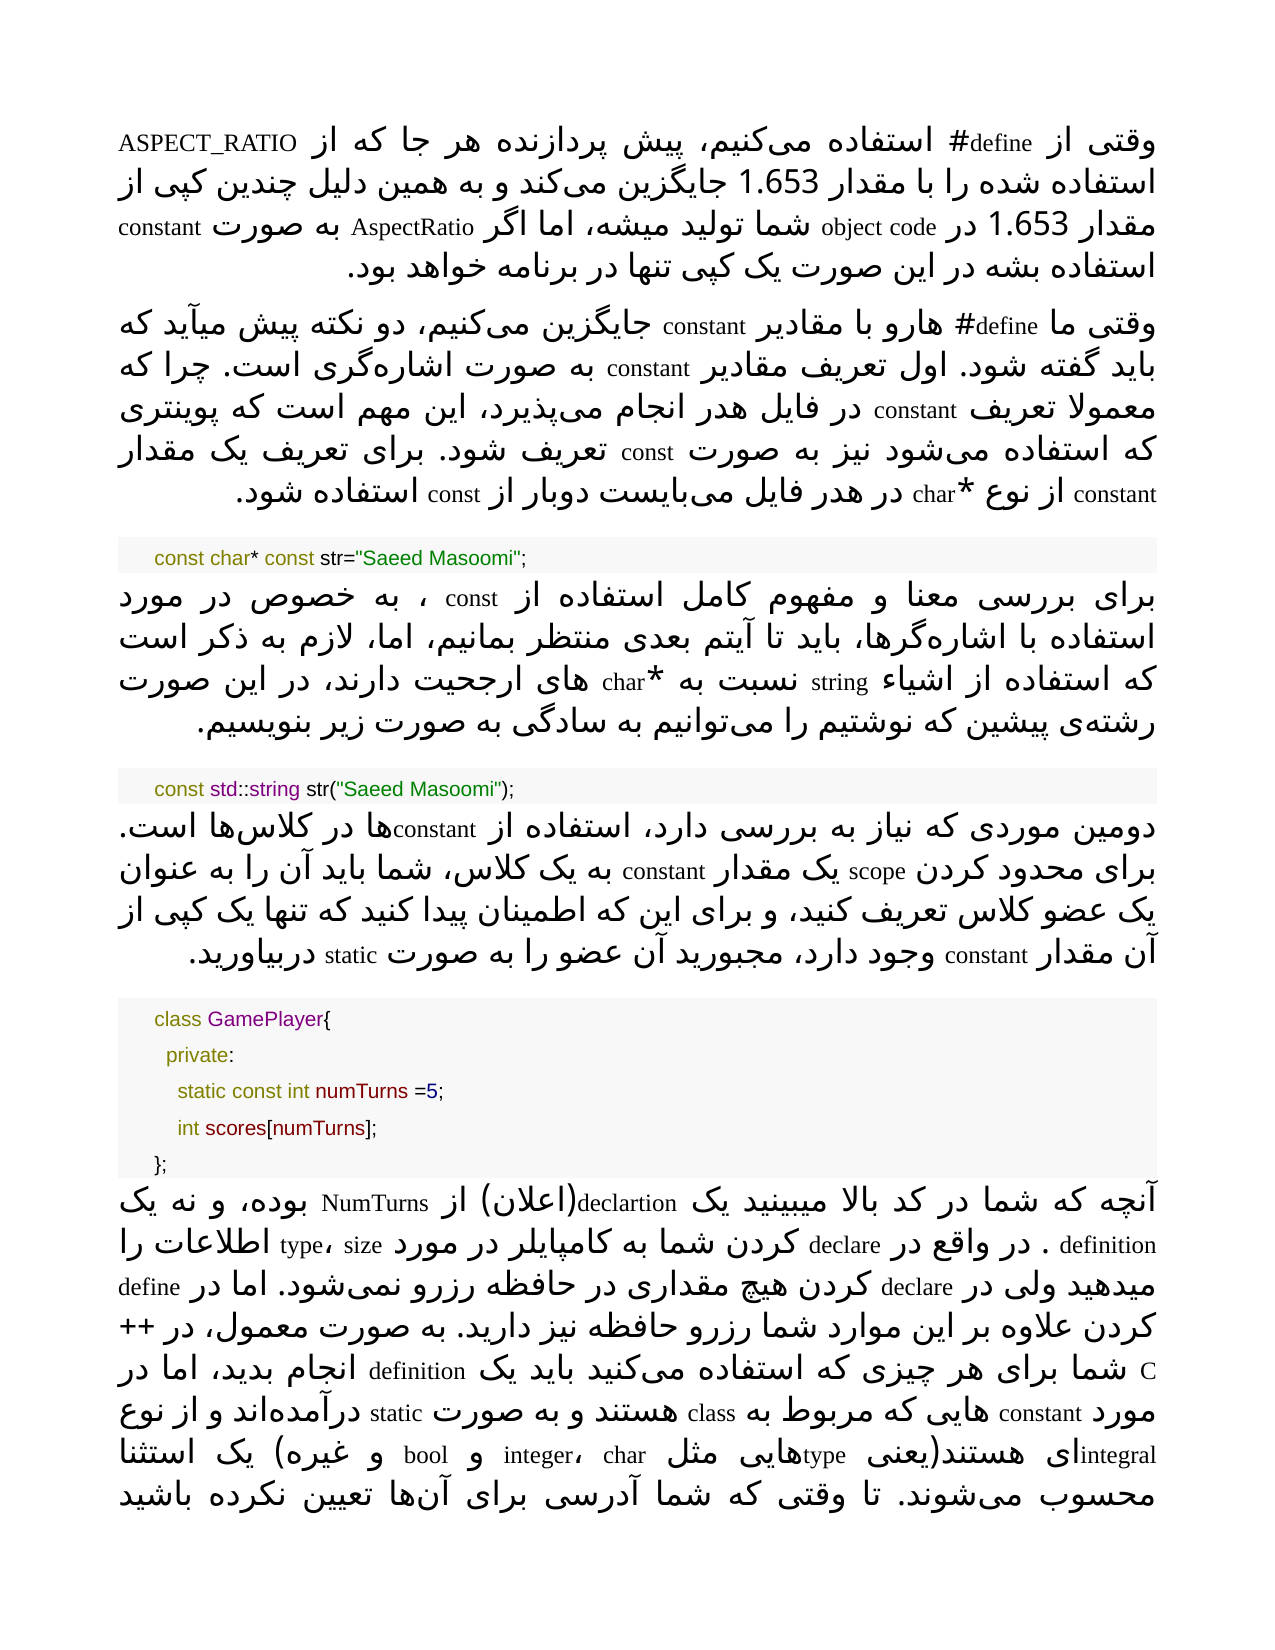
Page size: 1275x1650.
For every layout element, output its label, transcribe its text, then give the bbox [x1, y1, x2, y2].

text آنچه که شما در کد بالا میبینید یک declartion(اعلان) از NumTurns بوده، و نه یک definition . در واقع در declare کردن شما به کامپایلر در مورد type، size اطلاعات را میدهید ولی در declare کردن هیچ مقداری در حافظه رزرو نمی‌شود. اما در define کردن علاوه بر این موارد شما رزرو حافظه نیز دارید. به صورت معمول، در ++C شما برای هر چیزی که استفاده می‌کنید باید یک definition انجام بدید، اما در مورد constant هایی که مربوط به class هستند و به صورت static درآمده‌اند و از نوع integral‌ای هستند(یعنی type‌هایی مثل integer، char و bool و غیره) یک استثنا محسوب می‌شوند. تا وقتی که شما آدرسی برای آن‌ها تعیین نکرده باشید می‌توانید declare شون کنید و بدون این که definition‌ای براشون تعیین کرده باشید از آن‌ها استفاده بکنید. اگر آدرس یک مقدار constant مربوط به کلاس را نگیرید، یا این که compiler شما به صورت اشتباه اصرار بر definition داشته باشید ( با این وجود که شما آدرس آن را نگرفته باشید) می‌توانید به صورت زیر یک تعریف مجزا برای آن فراهم کنید. [118, 1178, 1157, 1514]
text const char* const str="Saeed Masoomi"; [118, 537, 1157, 573]
text class GamePlayer{ [118, 998, 1157, 1034]
text int scores[numTurns]; [118, 1106, 1157, 1142]
text دومین موردی که نیاز به بررسی دارد، استفاده از constant‌ها در کلاس‌ها است. برای محدود کردن scope یک مقدار constant به یک کلاس، شما باید آن را به عنوان یک عضو کلاس تعریف کنید، و برای این که اطمینان پیدا کنید که تنها یک کپی از آن مقدار constant وجود دارد، مجبورید آن عضو را به صورت static دربیاورید. [118, 804, 1157, 972]
text static const int numTurns =5; [118, 1070, 1157, 1106]
text این مقدار ثابت بوده و متعلق به زبان می‌باشد و همواره توسط compiler دیده می‌شود و قطعا وارد symbol table نیز می‌شود. همچنین در مورد متغیرهای ممیز شناور مثل همین مثال خودمون استفاده از constant موجب تولید کد کمتری نسبت به نمونه‌ی مشابه با define# میشود. این مورد به این دلیل رخ میدهد که وقتی از define# استفاده می‌کنیم، پیش پردازنده هر جا که از ASPECT_RATIO استفاده شده را با مقدار 1.653 جایگزین می‌کند و به همین دلیل چندین کپی از مقدار 1.653 در object code شما تولید میشه، اما اگر AspectRatio به صورت constant استفاده بشه در این صورت یک کپی تنها در برنامه خواهد بود. [118, 118, 1157, 286]
text برای بررسی معنا و مفهوم کامل استفاده از const ، به خصوص در مورد استفاده با اشاره‌گر‌ها، باید تا آیتم بعدی منتظر بمانیم، اما، لازم به ذکر است که استفاده از اشیاء string نسبت به *char های ارجحیت دارند، در این صورت رشته‌ی پیشین که نوشتیم را می‌توانیم به سادگی به صورت زیر بنویسیم. [118, 573, 1157, 741]
text const std::string str("Saeed Masoomi"); [118, 768, 1157, 804]
text private: [118, 1034, 1157, 1070]
text }; [118, 1142, 1157, 1178]
text وقتی ما define# هارو با مقادیر constant جایگزین می‌کنیم، دو نکته پیش میآید که باید گفته شود. اول تعریف مقادیر constant به صورت اشاره‌گری است. چرا که معمولا تعریف constant در فایل هدر انجام می‌پذیرد، این مهم است که پوینتری که استفاده می‌شود نیز به صورت const تعریف شود. برای تعریف یک مقدار constant از نوع *char در هدر فایل می‌بایست دوبار از const استفاده شود. [118, 301, 1157, 511]
